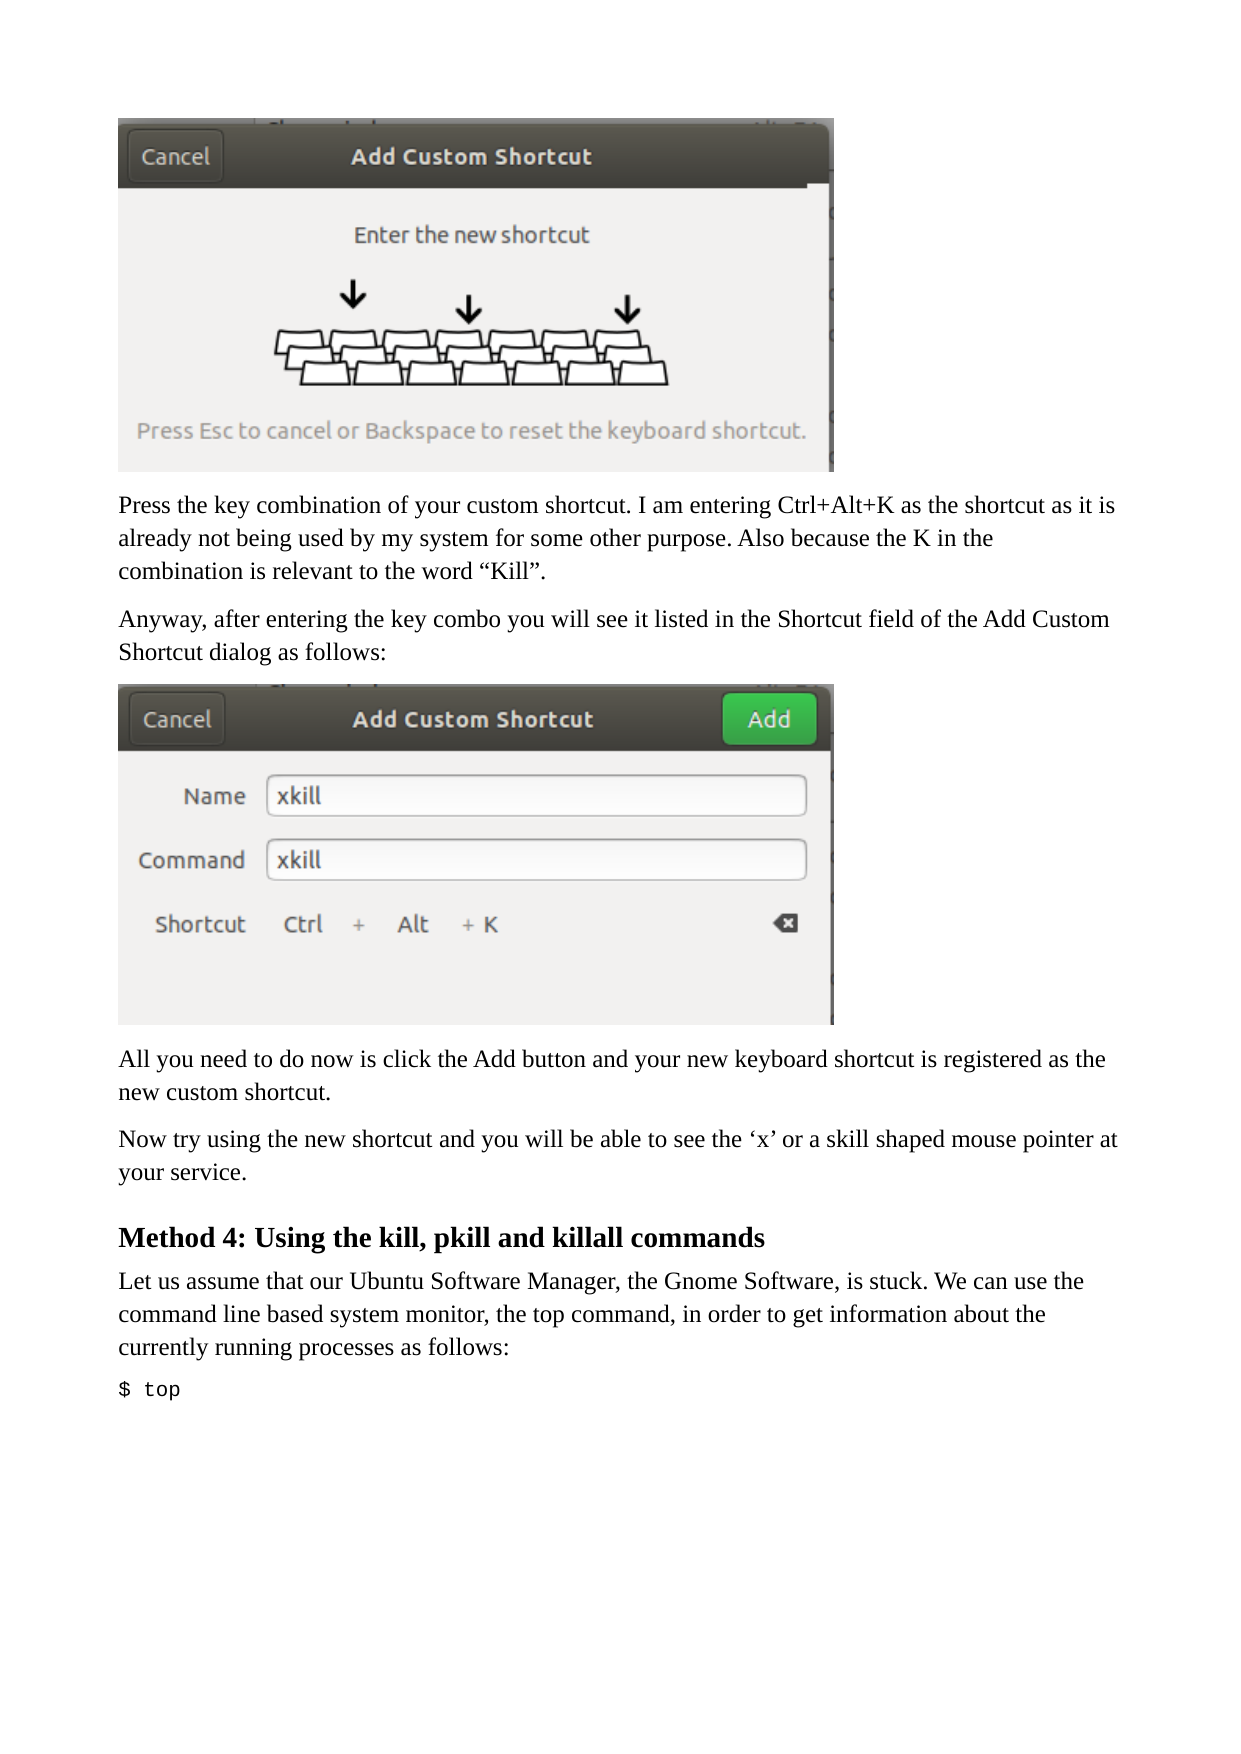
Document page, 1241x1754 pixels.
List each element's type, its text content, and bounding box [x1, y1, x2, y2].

picture [118, 118, 834, 472]
picture [118, 684, 834, 1025]
subtitle Method 4: Using the kill, pkill and killall commands [118, 1220, 1122, 1253]
text All you need to do now is click the Add button and your new keyboard shortcut is registered as the new custom shortcut. [118, 1044, 1122, 1106]
text Now try using the new shortcut and you will be able to see the ‘x’ or a skill shaped mouse pointer at your service. [118, 1124, 1122, 1186]
text Anyway, after entering the key combo you will see it listed in the Shortcut field of the Add Custom Shortcut dialog as follows: [118, 604, 1122, 666]
text Press the key combination of your custom shortcut. I am entering Ctrl+Alt+K as the shortcut as it is already not being used by my system for some other purpose. Also because the K in the combination is relevant to the word “Kill”. [118, 490, 1122, 585]
text $ top [118, 1379, 1122, 1403]
text Let us assume that our Ubuntu Software Manager, the Gnome Software, is stuck. We can use the command line based system monitor, the top command, in order to get information about the currently running processes as follows: [118, 1266, 1122, 1361]
